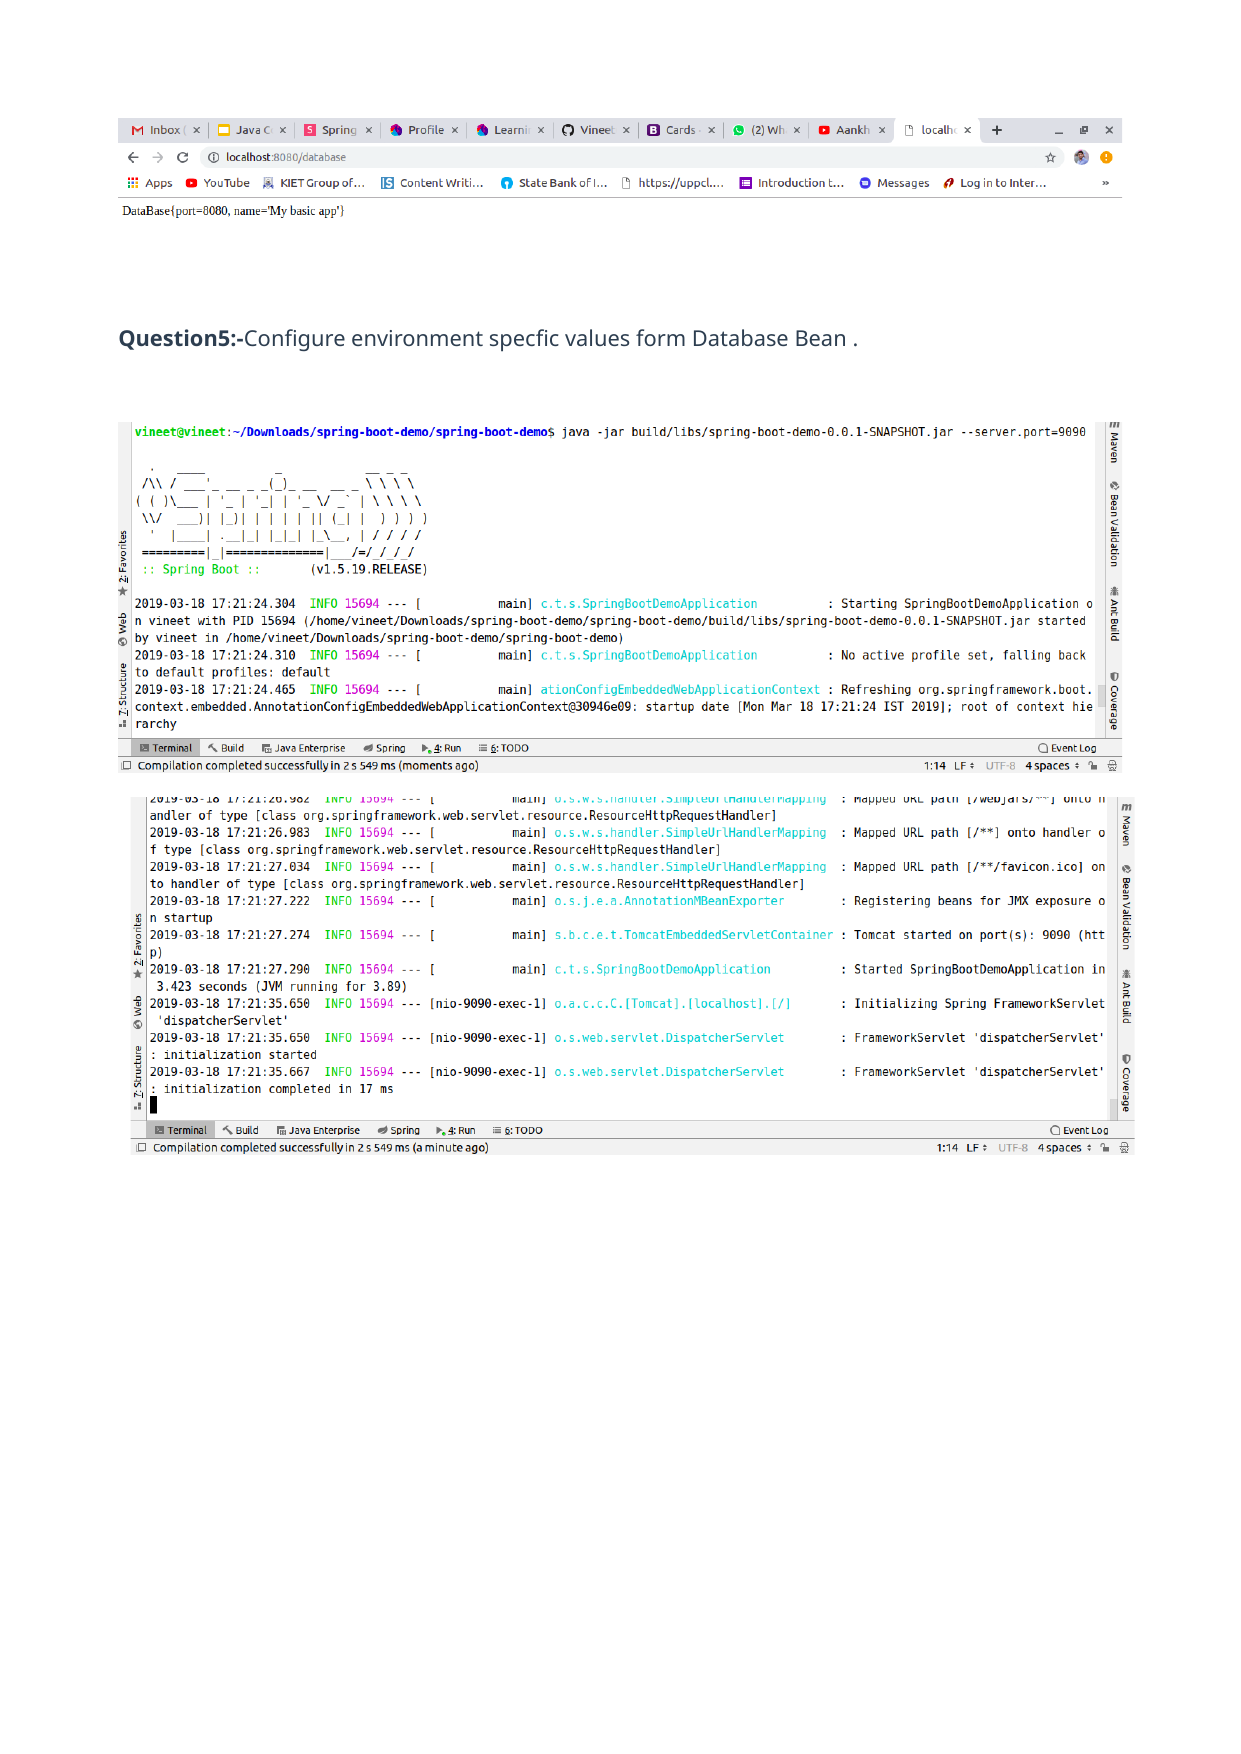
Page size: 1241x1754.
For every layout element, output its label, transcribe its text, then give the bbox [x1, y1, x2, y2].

picture [118, 422, 1123, 773]
picture [118, 118, 1123, 269]
text Question5:-Configure environment specfic values form Database Bean . [118, 322, 1122, 352]
picture [130, 797, 1135, 1155]
